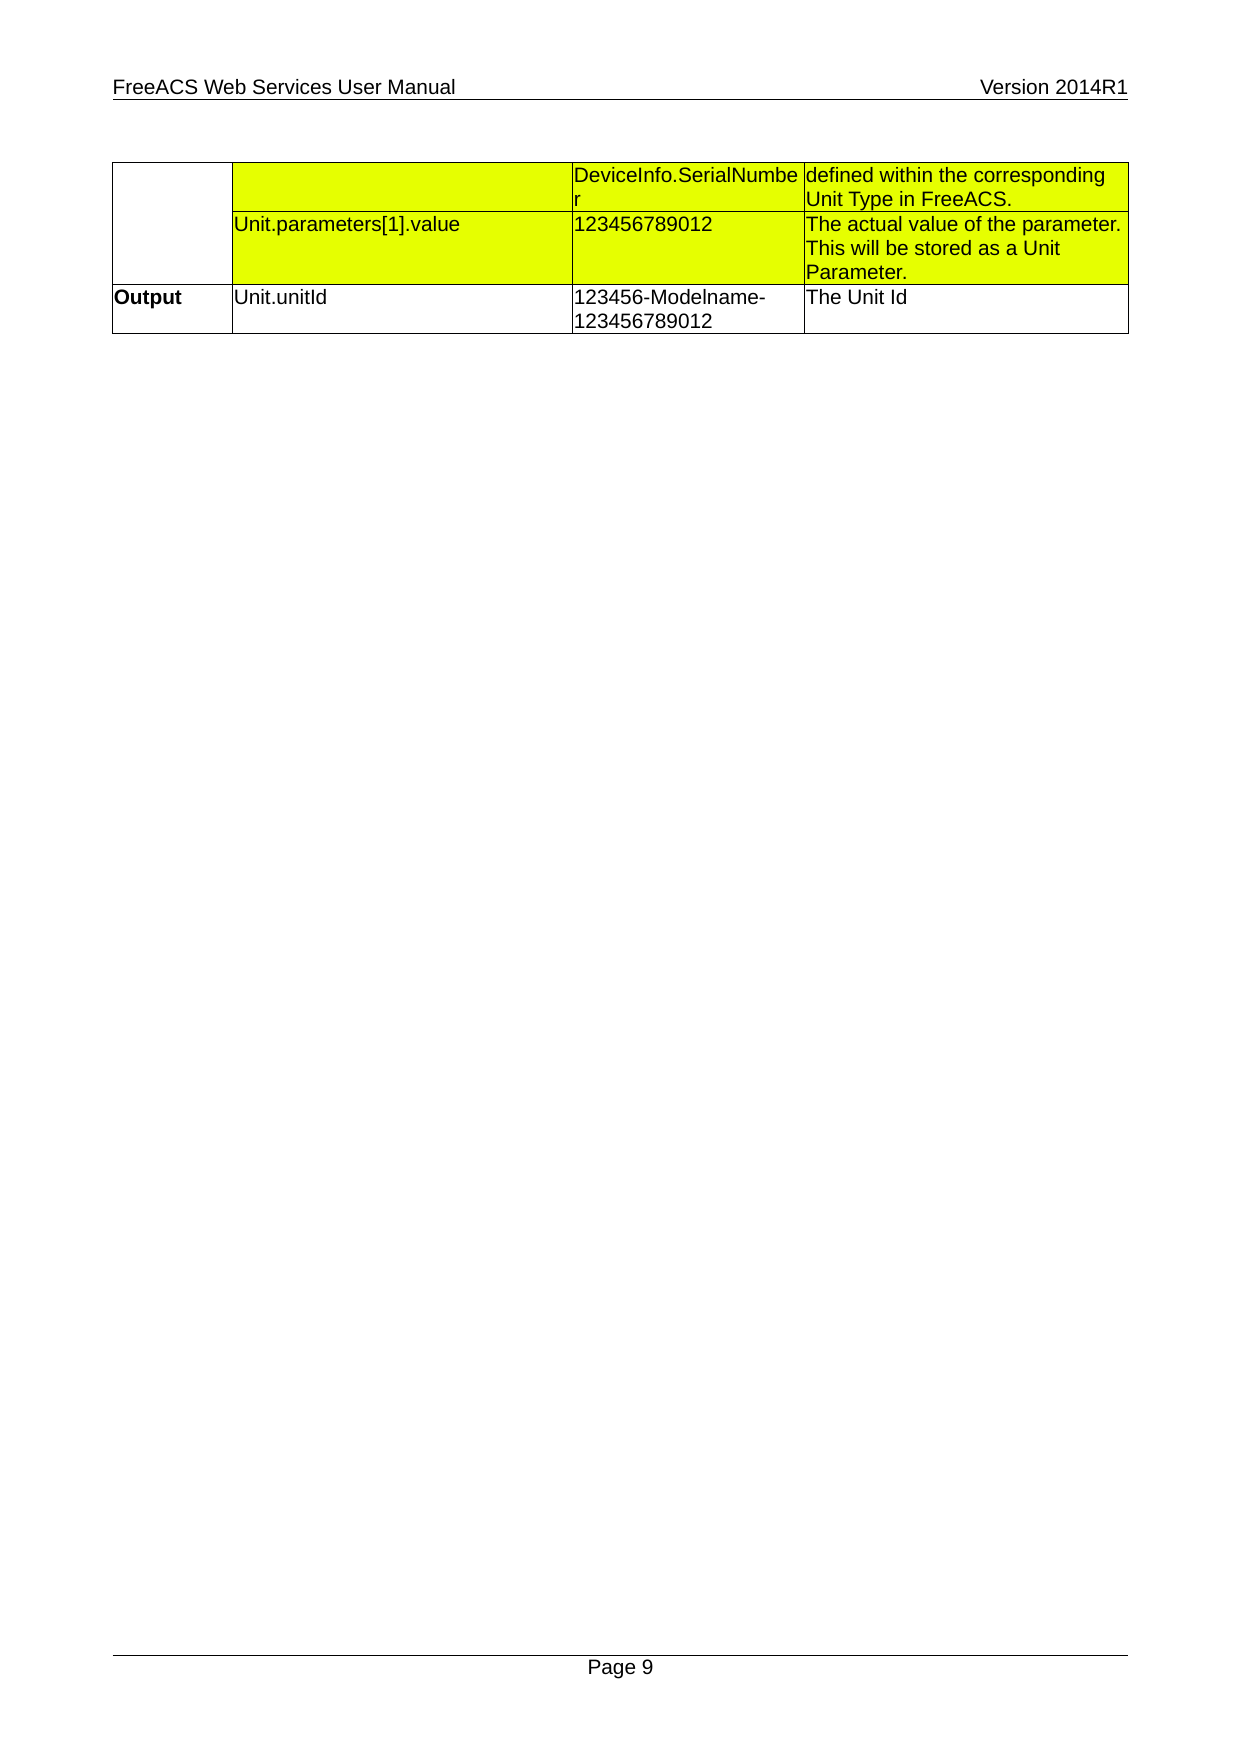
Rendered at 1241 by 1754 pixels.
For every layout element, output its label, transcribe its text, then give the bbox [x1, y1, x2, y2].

table_cell [113, 163, 232, 284]
table_cell Unit.unitId [233, 285, 572, 333]
table_cell The actual value of the parameter. This will be stored as a Unit Parameter. [805, 212, 1128, 284]
table_cell The Unit Id [805, 285, 1128, 333]
table_cell Output [113, 285, 232, 333]
table_cell [233, 163, 572, 211]
table_cell defined within the corresponding Unit Type in FreeACS. [805, 163, 1128, 211]
table_cell DeviceInfo.SerialNumber [573, 163, 804, 211]
table_cell 123456789012 [573, 212, 804, 284]
table_cell Unit.parameters[1].value [233, 212, 572, 284]
table_cell 123456-Modelname-123456789012 [573, 285, 804, 333]
